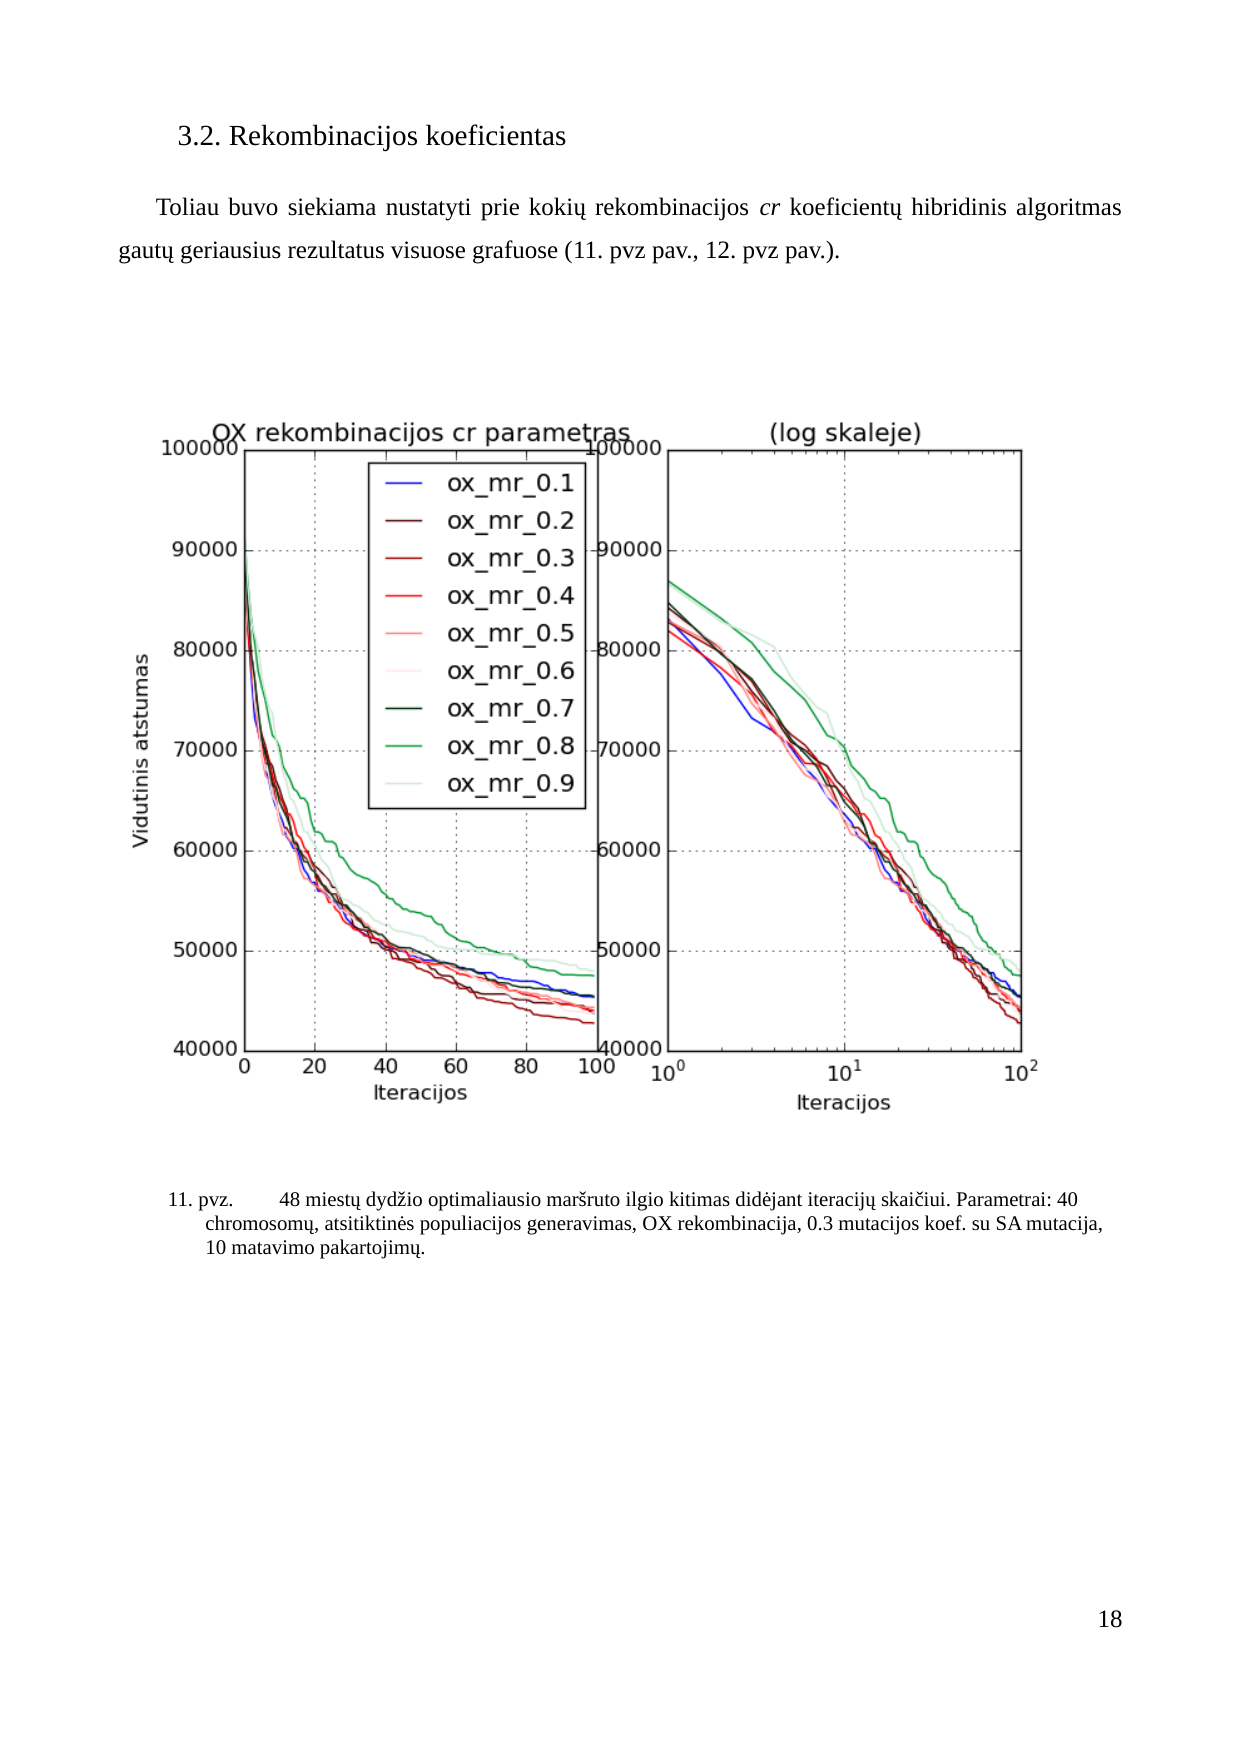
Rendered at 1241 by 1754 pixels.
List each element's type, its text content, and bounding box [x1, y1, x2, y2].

table_header [118, 370, 1122, 1168]
text Toliau buvo siekiama nustatyti prie kokių rekombinacijos cr koeficientų hibridinis algoritmas gautų geriausius rezultatus visuose grafuose (11 pav., 12 pav.). [118, 192, 1122, 264]
table_cell 48 miestų dydžio optimaliausio maršruto ilgio kitimas didėjant iteracijų skaičiui. Parametrai: 40 chromosomų, atsitiktinės populiacijos generavimas, OX rekombinacija, 0.3 mutacijos koef. su SA mutacija, 10 matavimo pakartojimų. [118, 1168, 1122, 1277]
subtitle Rekombinacijos koeficientas [118, 118, 1122, 152]
picture [119, 375, 1121, 1126]
